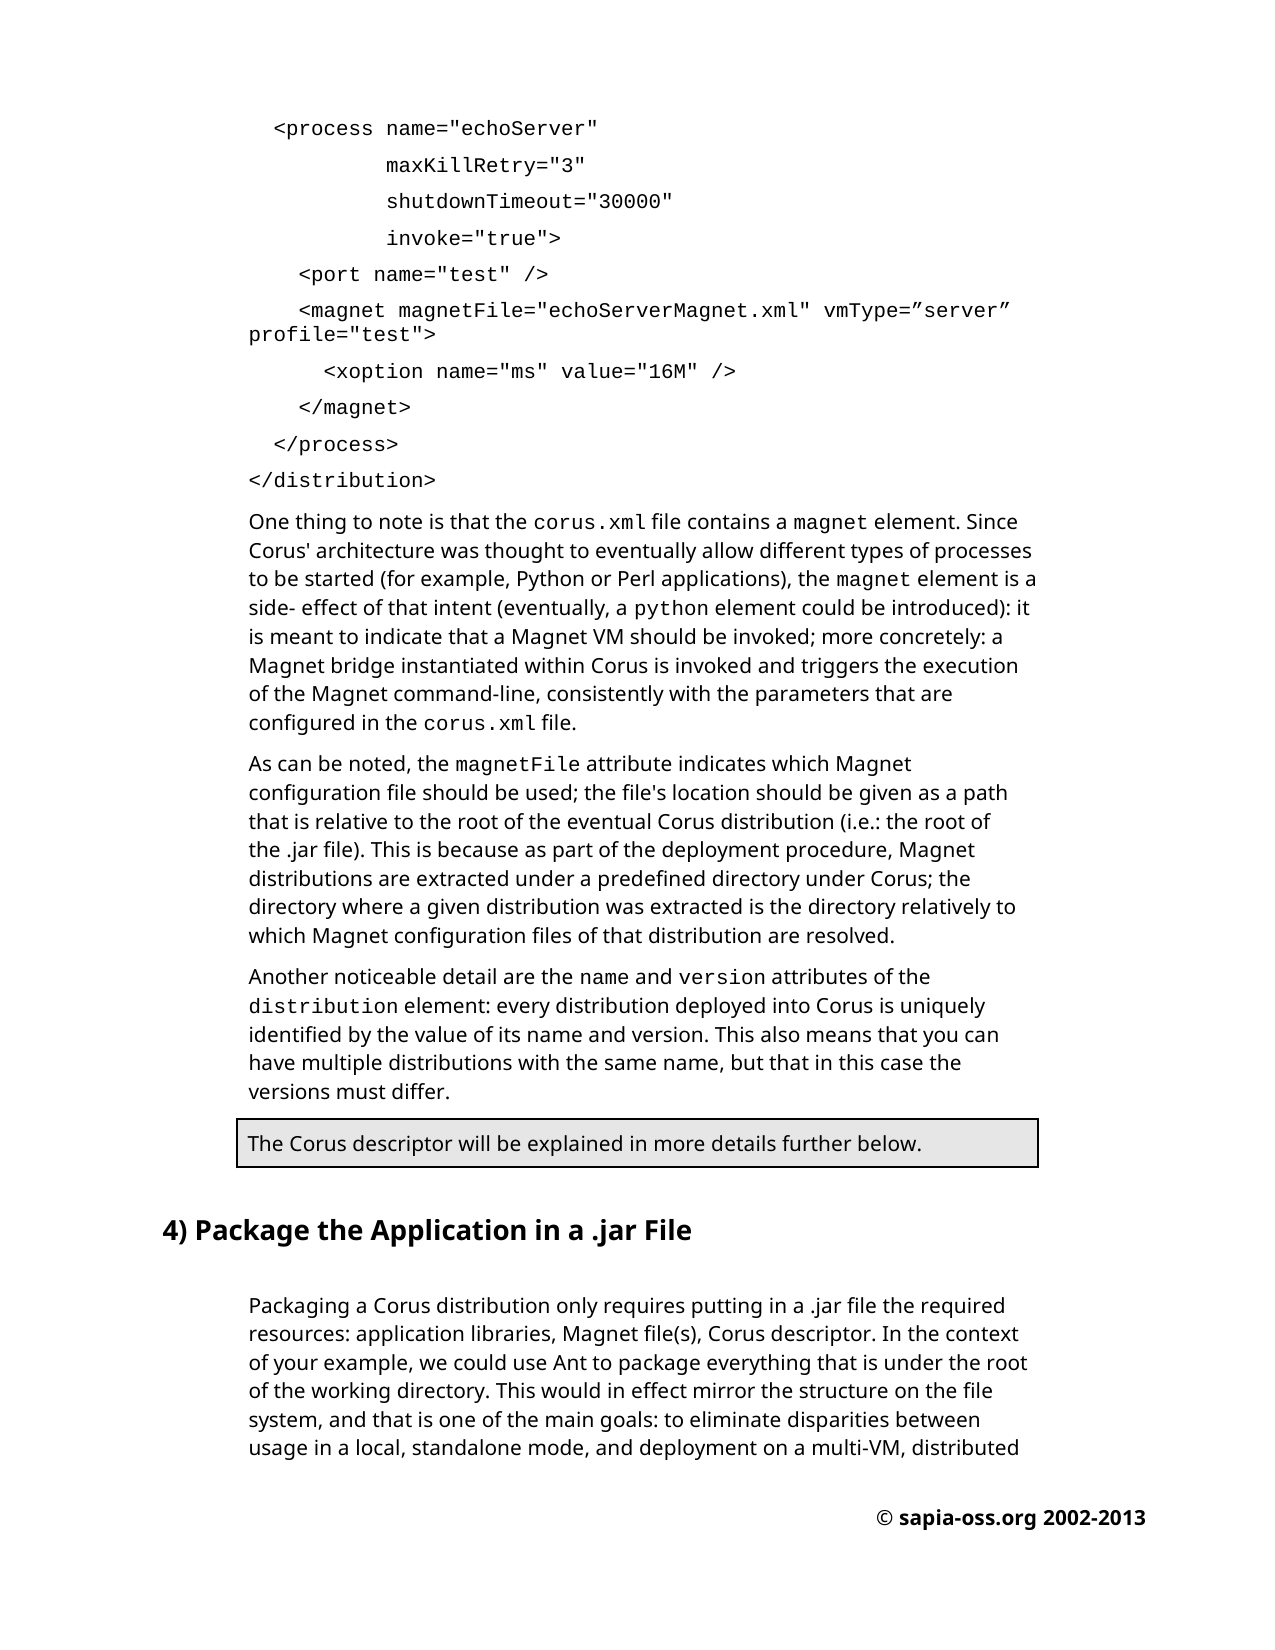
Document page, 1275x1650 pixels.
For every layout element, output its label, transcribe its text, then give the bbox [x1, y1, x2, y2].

text The Corus descriptor will be explained in more details further below. [238, 1120, 1037, 1166]
text </distribution> [248, 470, 1039, 494]
text </magnet> [248, 397, 1039, 421]
text As can be noted, the magnetFile attribute indicates which Magnet configuration file should be used; the file's location should be given as a path that is relative to the root of the eventual Corus distribution (i.e.: the root of the .jar file). This is because as part of the deployment procedure, Magnet distributions are extracted under a predefined directory under Corus; the directory where a given distribution was extracted is the directory relatively to which Magnet configuration files of that distribution are resolved. [248, 749, 1039, 949]
text <magnet magnetFile="echoServerMagnet.xml" vmType=”server” profile="test"> [248, 300, 1039, 348]
text <port name="test" /> [248, 264, 1039, 288]
text maxKillRetry="3" [248, 154, 1039, 178]
text </process> [248, 434, 1039, 458]
text shutdownTimeout="30000" [248, 191, 1039, 215]
text <xoption name="ms" value="16M" /> [248, 361, 1039, 385]
text One thing to note is that the corus.xml file contains a magnet element. Since Corus' architecture was thought to eventually allow different types of processes to be started (for example, Python or Perl applications), the magnet element is a side- effect of that intent (eventually, a python element could be introduced): it is meant to indicate that a Magnet VM should be invoked; more concretely: a Magnet bridge instantiated within Corus is invoked and triggers the execution of the Magnet command-line, consistently with the parameters that are configured in the corus.xml file. [248, 507, 1039, 737]
text Another noticeable detail are the name and version attributes of the distribution element: every distribution deployed into Corus is uniquely identified by the value of its name and version. This also means that you can have multiple distributions with the same name, but that in this case the versions must differ. [248, 962, 1039, 1105]
text <process name="echoServer" [248, 118, 1039, 142]
subtitle 4) Package the Application in a .jar File [162, 1211, 1039, 1248]
text Packaging a Corus distribution only requires putting in a .jar file the required resources: application libraries, Magnet file(s), Corus descriptor. In the context of your example, we could use Ant to package everything that is under the root of the working directory. This would in effect mirror the structure on the file system, and that is one of the main goals: to eliminate disparities between usage in a local, standalone mode, and deployment on a multi-VM, distributed [248, 1291, 1039, 1462]
text invoke="true"> [248, 227, 1039, 251]
